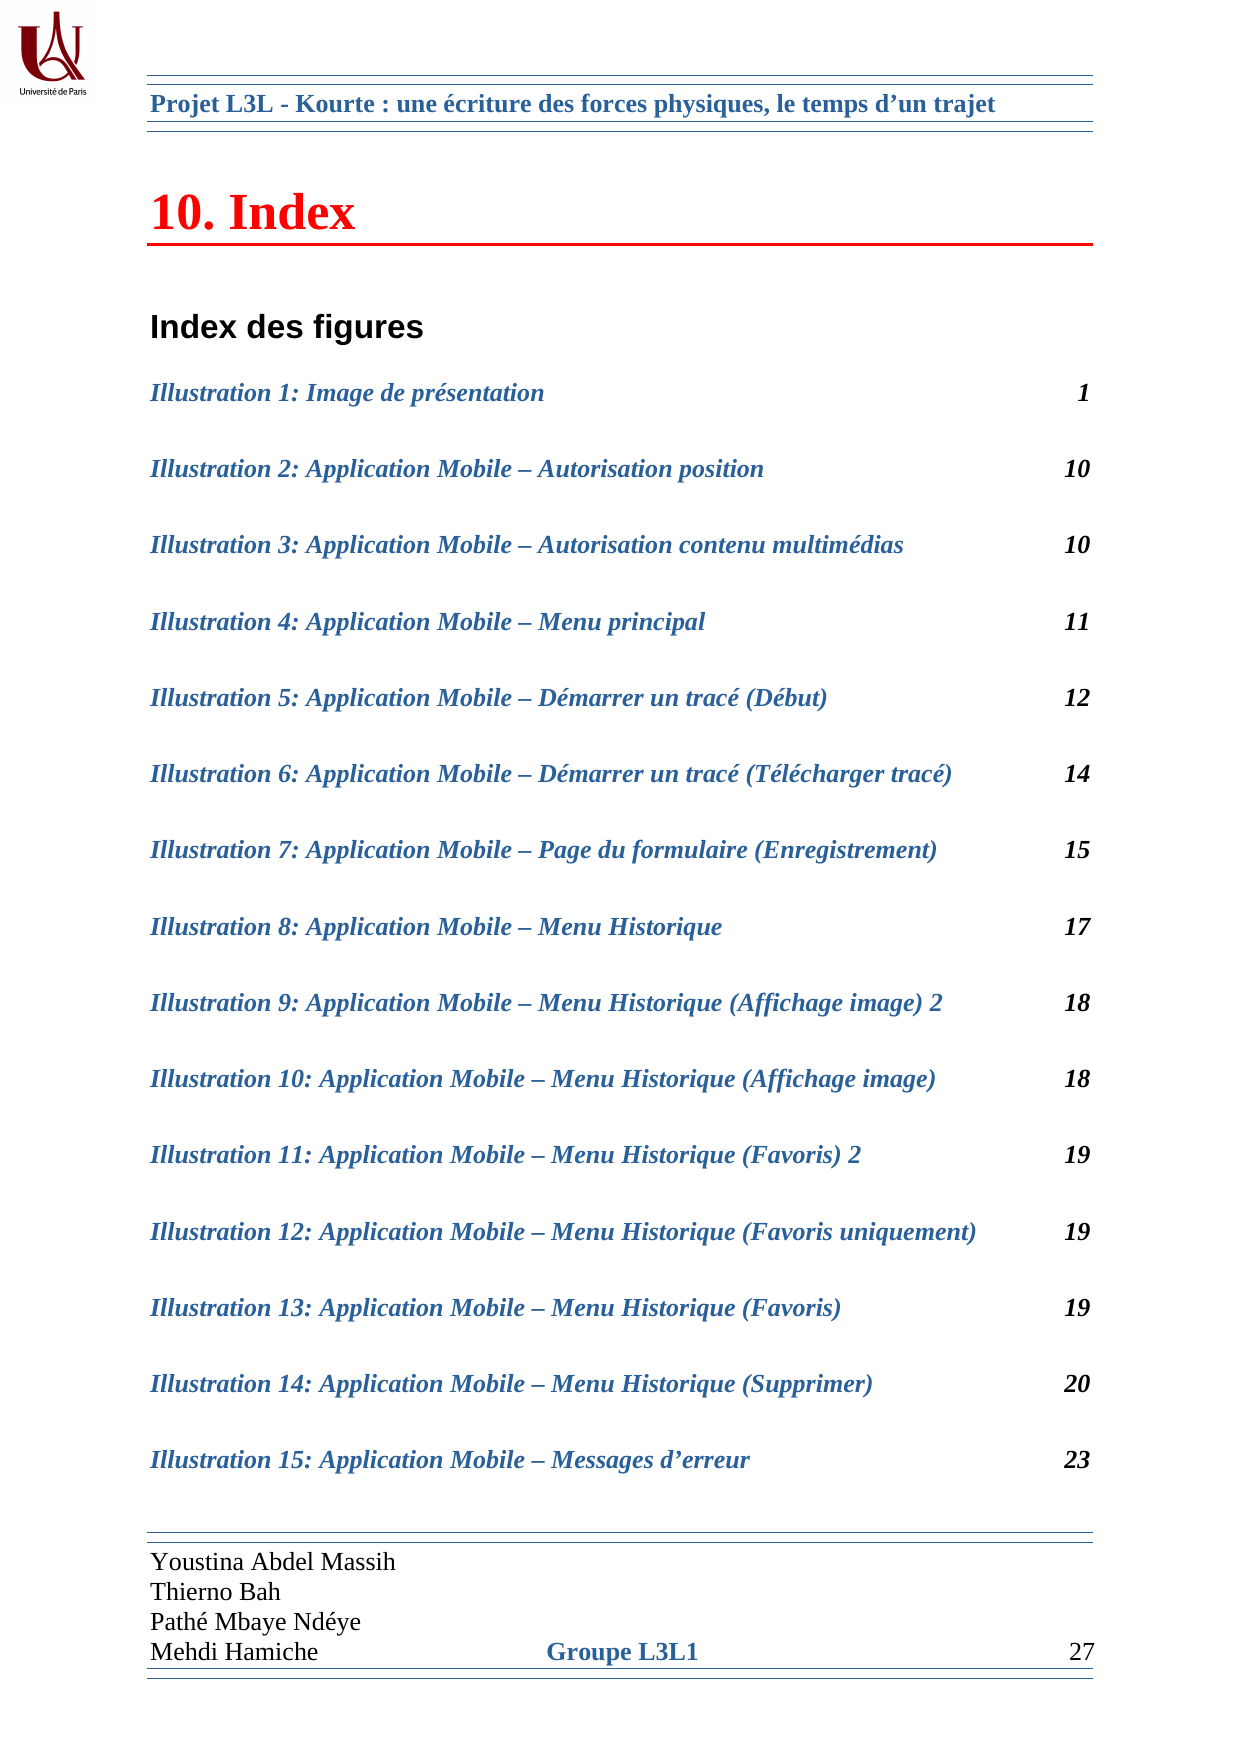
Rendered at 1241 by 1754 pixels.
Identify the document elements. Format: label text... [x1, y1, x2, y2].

text Illustration 6: Application Mobile – Démarrer un tracé (Télécharger tracé) 14 [150, 758, 1090, 788]
text Illustration 7: Application Mobile – Page du formulaire (Enregistrement) 15 [150, 834, 1090, 864]
text Illustration 12: Application Mobile – Menu Historique (Favoris uniquement) 19 [150, 1216, 1090, 1246]
text Illustration 2: Application Mobile – Autorisation position 10 [150, 453, 1090, 483]
text Illustration 9: Application Mobile – Menu Historique (Affichage image) 2 18 [150, 987, 1090, 1017]
text Illustration 5: Application Mobile – Démarrer un tracé (Début) 12 [150, 682, 1090, 712]
text Illustration 14: Application Mobile – Menu Historique (Supprimer) 20 [150, 1368, 1090, 1398]
subtitle Index des figures [150, 307, 1090, 345]
picture [0, 0, 101, 107]
text Illustration 8: Application Mobile – Menu Historique 17 [150, 911, 1090, 941]
text Illustration 15: Application Mobile – Messages d’erreur 23 [150, 1444, 1090, 1474]
text Illustration 13: Application Mobile – Menu Historique (Favoris) 19 [150, 1292, 1090, 1322]
text Illustration 10: Application Mobile – Menu Historique (Affichage image) 18 [150, 1063, 1090, 1093]
text Illustration 1: Image de présentation 1 [150, 377, 1090, 407]
text Illustration 4: Application Mobile – Menu principal 11 [150, 606, 1090, 636]
subtitle 10. Index [147, 178, 1093, 243]
text Illustration 3: Application Mobile – Autorisation contenu multimédias 10 [150, 529, 1090, 559]
text Illustration 11: Application Mobile – Menu Historique (Favoris) 2 19 [150, 1139, 1090, 1169]
